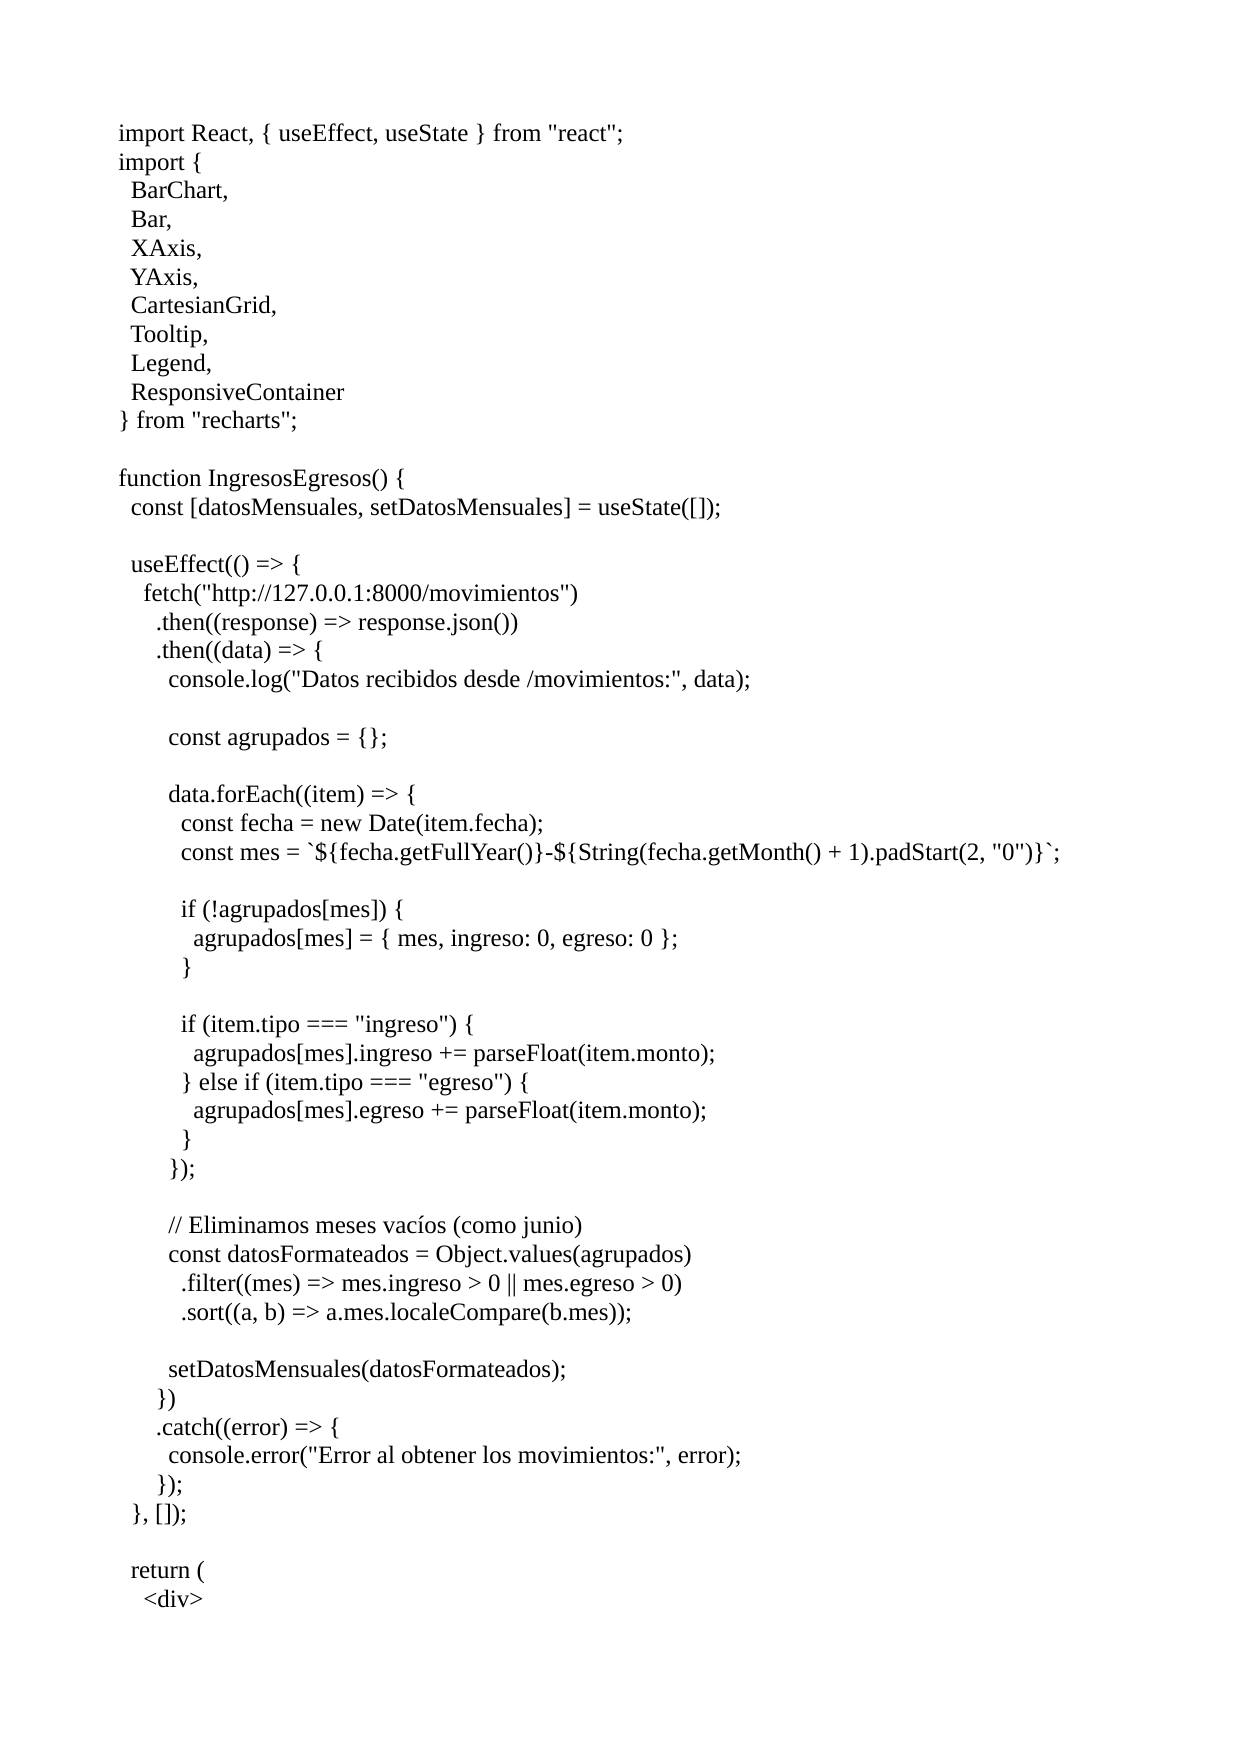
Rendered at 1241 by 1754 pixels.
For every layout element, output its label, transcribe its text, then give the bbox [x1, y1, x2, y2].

text agrupados[mes].ingreso += parseFloat(item.monto); [118, 1038, 1122, 1067]
text // Eliminamos meses vacíos (como junio) [118, 1211, 1122, 1239]
text CartesianGrid, [118, 291, 1122, 319]
text } [118, 1124, 1122, 1153]
text }); [118, 1469, 1122, 1498]
text import { [118, 147, 1122, 176]
text .sort((a, b) => a.mes.localeCompare(b.mes)); [118, 1297, 1122, 1326]
text const datosFormateados = Object.values(agrupados) [118, 1239, 1122, 1268]
text }, []); [118, 1498, 1122, 1527]
text const agrupados = {}; [118, 722, 1122, 751]
text if (item.tipo === "ingreso") { [118, 1009, 1122, 1038]
text } else if (item.tipo === "egreso") { [118, 1067, 1122, 1096]
text console.error("Error al obtener los movimientos:", error); [118, 1441, 1122, 1469]
text }); [118, 1153, 1122, 1182]
text setDatosMensuales(datosFormateados); [118, 1354, 1122, 1383]
text fetch("http://127.0.0.1:8000/movimientos") [118, 578, 1122, 607]
text } from "recharts"; [118, 406, 1122, 434]
text const fecha = new Date(item.fecha); [118, 808, 1122, 837]
text const [datosMensuales, setDatosMensuales] = useState([]); [118, 492, 1122, 521]
text .then((response) => response.json()) [118, 607, 1122, 636]
text .catch((error) => { [118, 1412, 1122, 1441]
text function IngresosEgresos() { [118, 463, 1122, 492]
text }) [118, 1383, 1122, 1412]
text .then((data) => { [118, 636, 1122, 664]
text } [118, 952, 1122, 981]
text BarChart, [118, 176, 1122, 204]
text Tooltip, [118, 319, 1122, 348]
text agrupados[mes] = { mes, ingreso: 0, egreso: 0 }; [118, 923, 1122, 952]
text console.log("Datos recibidos desde /movimientos:", data); [118, 664, 1122, 693]
text import React, { useEffect, useState } from "react"; [118, 118, 1122, 147]
text <div> [118, 1584, 1122, 1613]
text if (!agrupados[mes]) { [118, 894, 1122, 923]
text const mes = `${fecha.getFullYear()}-${String(fecha.getMonth() + 1).padStart(2, "0")}`; [118, 837, 1122, 866]
text ResponsiveContainer [118, 377, 1122, 406]
text YAxis, [118, 262, 1122, 291]
text agrupados[mes].egreso += parseFloat(item.monto); [118, 1096, 1122, 1124]
text Legend, [118, 348, 1122, 377]
text .filter((mes) => mes.ingreso > 0 || mes.egreso > 0) [118, 1268, 1122, 1297]
text return ( [118, 1556, 1122, 1584]
text data.forEach((item) => { [118, 779, 1122, 808]
text XAxis, [118, 233, 1122, 262]
text useEffect(() => { [118, 549, 1122, 578]
text Bar, [118, 204, 1122, 233]
